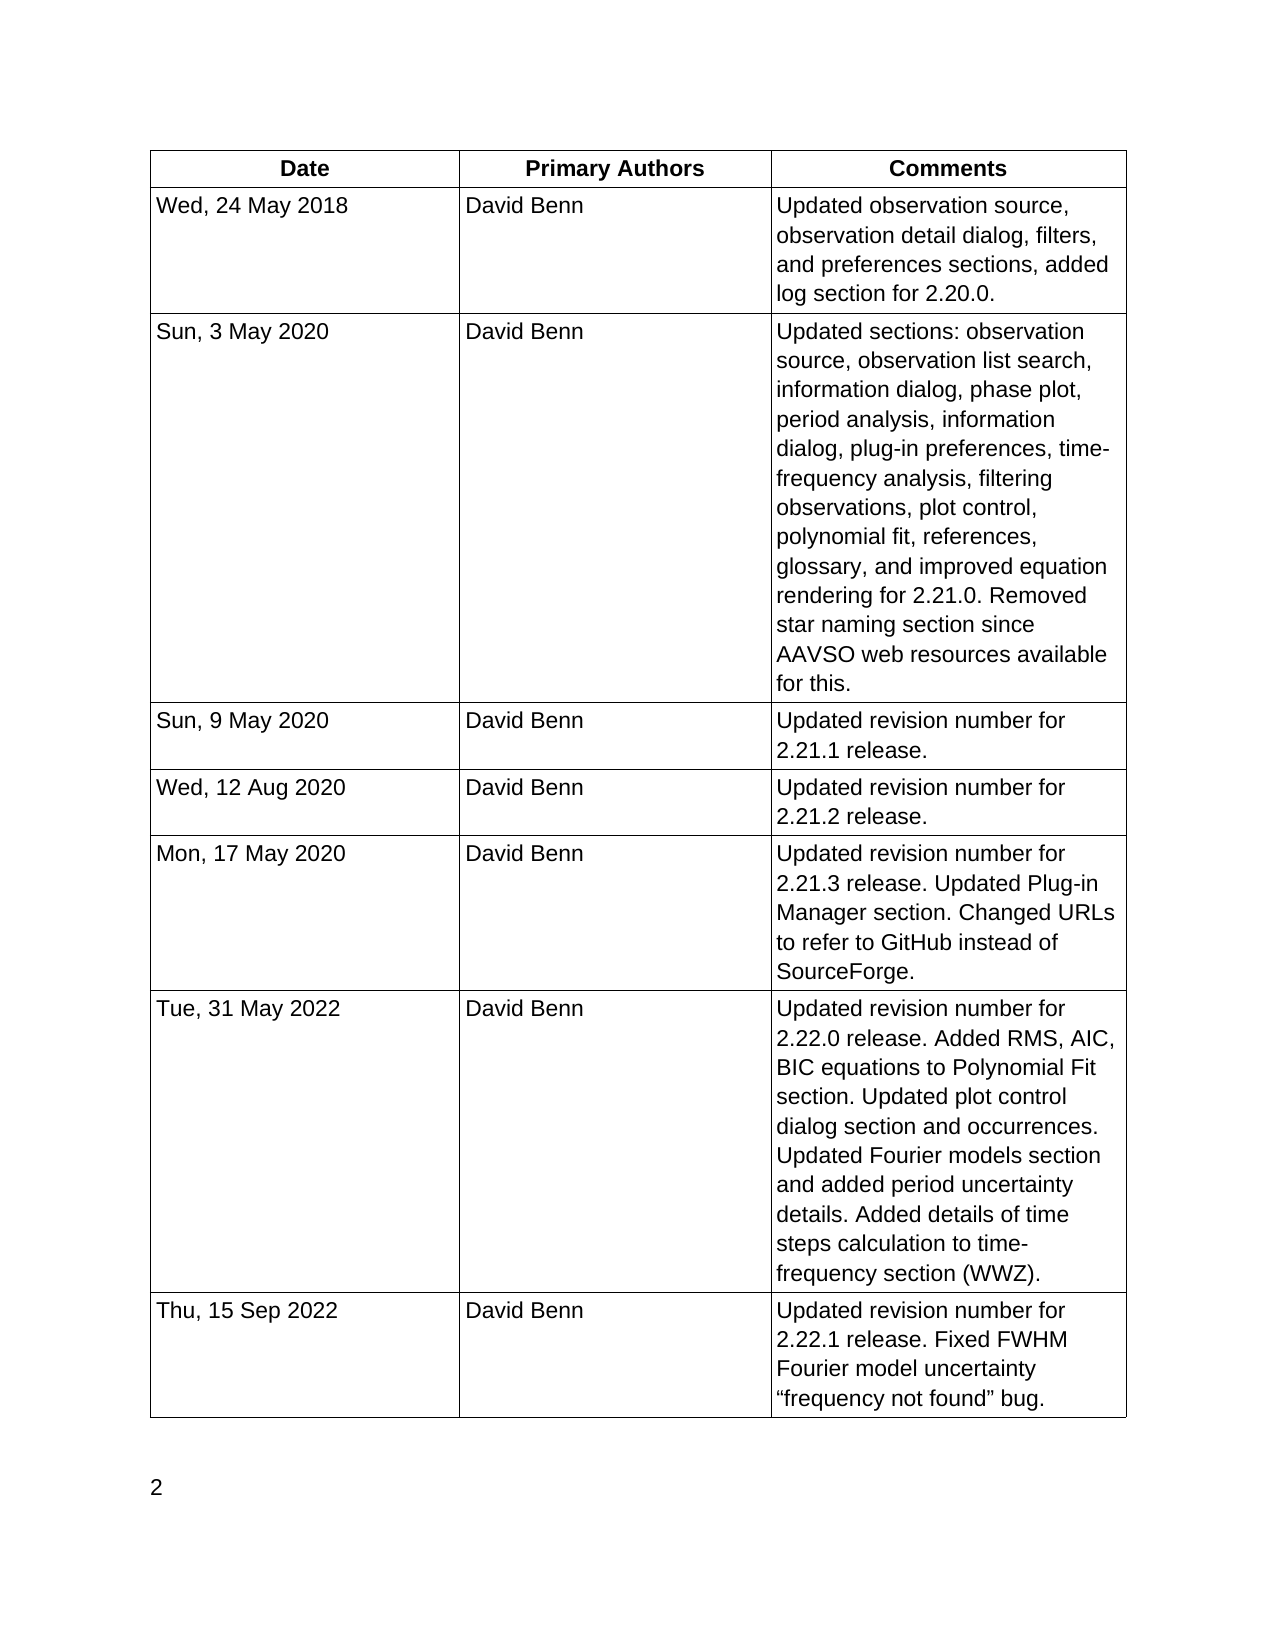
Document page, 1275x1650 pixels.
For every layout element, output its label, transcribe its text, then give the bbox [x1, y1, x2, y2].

table_cell David Benn [460, 991, 771, 1292]
table_cell Updated revision number for 2.21.2 release. [772, 770, 1126, 835]
table_cell Sun, 3 May 2020 [151, 314, 459, 702]
table_header Date [151, 151, 459, 187]
table_header Comments [772, 151, 1126, 187]
table_cell Wed, 12 Aug 2020 [151, 770, 459, 835]
table_cell Updated revision number for 2.21.3 release. Updated Plug-in Manager section. Changed URLs to refer to GitHub instead of SourceForge. [772, 836, 1126, 990]
table_cell Updated revision number for 2.21.1 release. [772, 703, 1126, 769]
table_cell Sun, 9 May 2020 [151, 703, 459, 769]
table_cell Updated sections: observation source, observation list search, information dialog, phase plot, period analysis, information dialog, plug-in preferences, time-frequency analysis, filtering observations, plot control, polynomial fit, references, glossary, and improved equation rendering for 2.21.0. Removed star naming section since AAVSO web resources available for this. [772, 314, 1126, 702]
table_header Primary Authors [460, 151, 771, 187]
table_cell David Benn [460, 770, 771, 835]
table_cell Updated revision number for 2.22.1 release. Fixed FWHM Fourier model uncertainty “frequency not found” bug. [772, 1293, 1126, 1417]
table_cell David Benn [460, 836, 771, 990]
table_cell Wed, 24 May 2018 [151, 188, 459, 312]
table_cell David Benn [460, 314, 771, 702]
table_cell Mon, 17 May 2020 [151, 836, 459, 990]
table_cell Updated revision number for 2.22.0 release. Added RMS, AIC, BIC equations to Polynomial Fit section. Updated plot control dialog section and occurrences. Updated Fourier models section and added period uncertainty details. Added details of time steps calculation to time-frequency section (WWZ). [772, 991, 1126, 1292]
table_cell Thu, 15 Sep 2022 [151, 1293, 459, 1417]
table_cell David Benn [460, 188, 771, 312]
table_cell Updated observation source, observation detail dialog, filters, and preferences sections, added log section for 2.20.0. [772, 188, 1126, 312]
table_cell Tue, 31 May 2022 [151, 991, 459, 1292]
table_cell David Benn [460, 703, 771, 769]
table_cell David Benn [460, 1293, 771, 1417]
